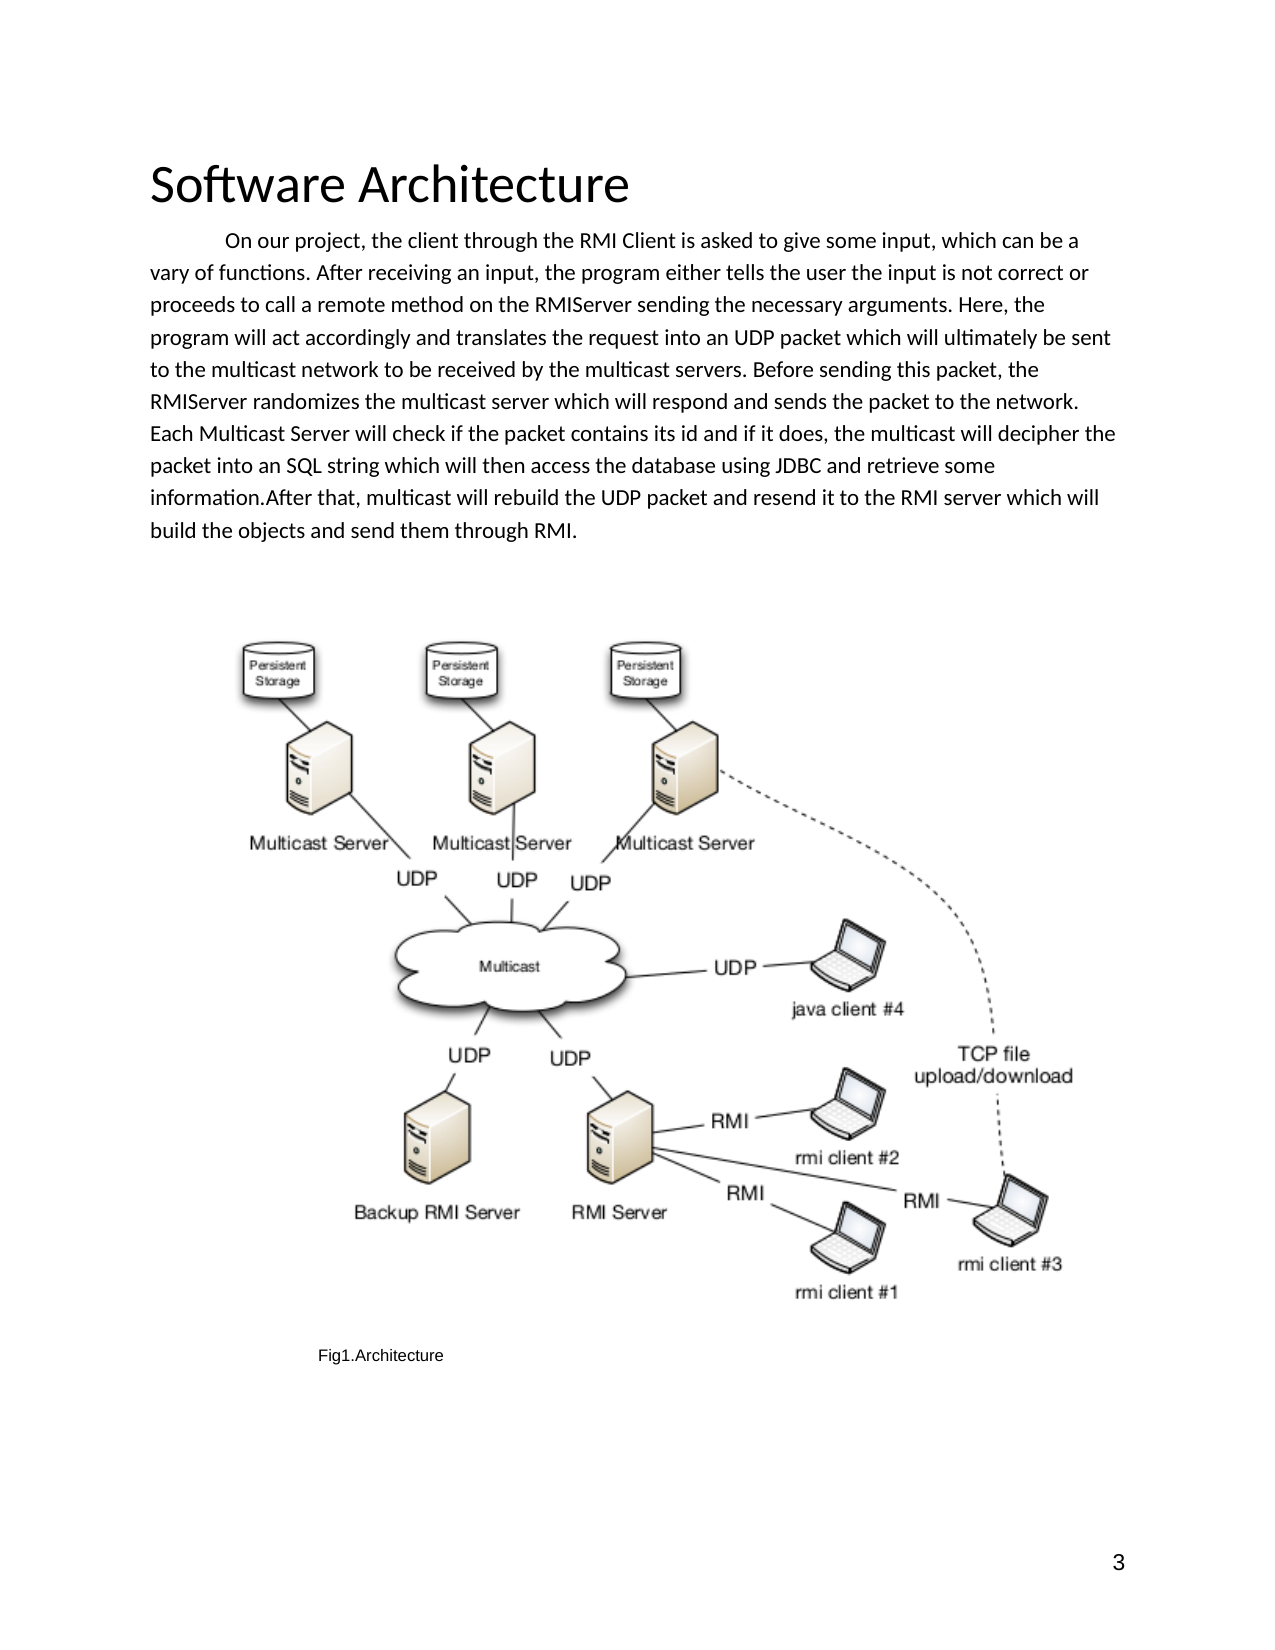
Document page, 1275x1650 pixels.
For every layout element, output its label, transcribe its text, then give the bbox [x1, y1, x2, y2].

text On our project, the client through the RMI Client is asked to give some input, which can be a vary of functions. After receiving an input, the program either tells the user the input is not correct or proceeds to call a remote method on the RMIServer sending the necessary arguments. Here, the program will act accordingly and translates the request into an UDP packet which will ultimately be sent to the multicast network to be received by the multicast servers. Before sending this packet, the RMIServer randomizes the multicast server which will respond and sends the packet to the network. Each Multicast Server will check if the packet contains its id and if it does, the multicast will decipher the packet into an SQL string which will then access the database using JDBC and retrieve some information.After that, multicast will rebuild the UDP packet and resend it to the RMI server which will build the objects and send them through RMI. [150, 226, 1125, 544]
picture [215, 609, 1110, 1310]
title Software Architecture [150, 150, 1125, 216]
